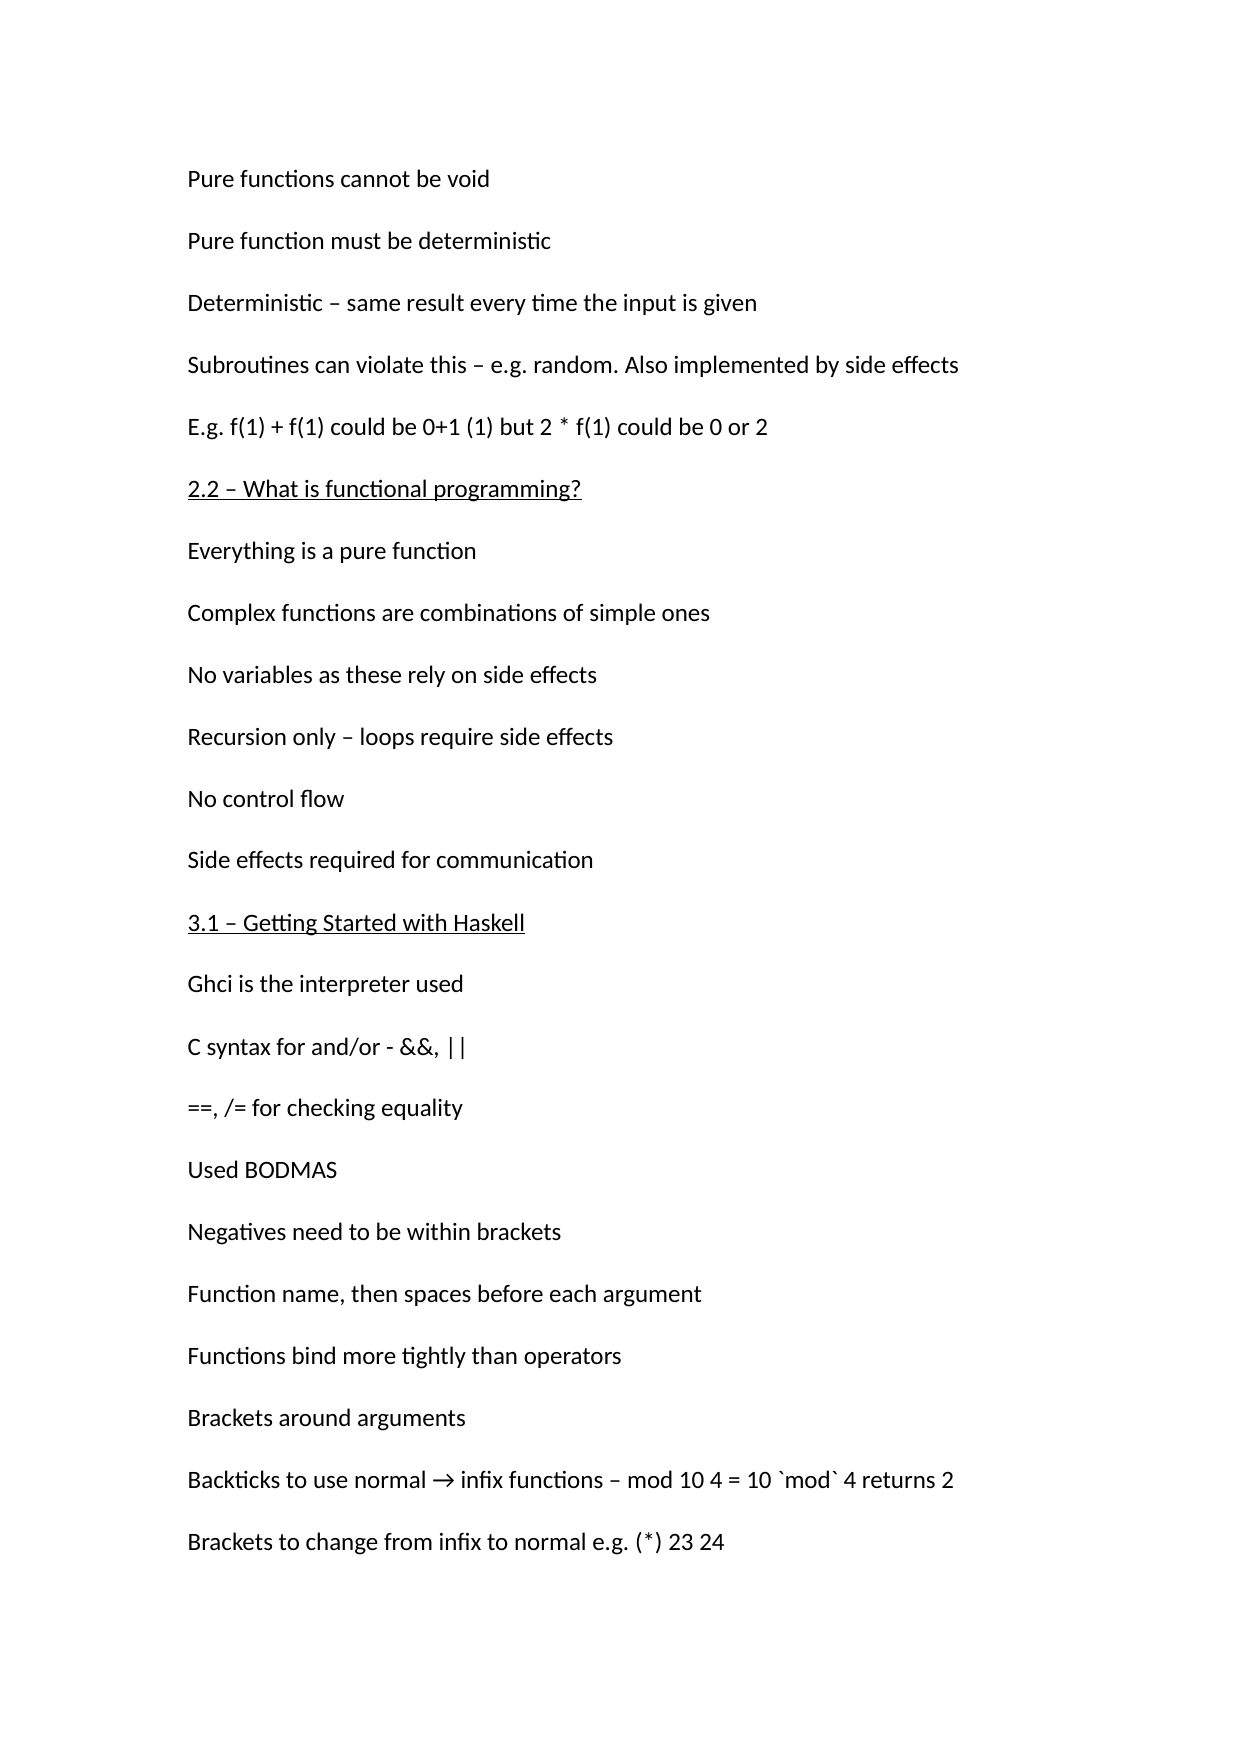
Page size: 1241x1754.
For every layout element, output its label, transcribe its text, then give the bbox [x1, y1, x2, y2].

text Subroutines can violate this – e.g. random. Also implemented by side effects [187, 348, 1053, 380]
text Brackets around arguments [187, 1402, 1053, 1434]
text ==, /= for checking equality [187, 1092, 1053, 1124]
text Brackets to change from infix to normal e.g. (*) 23 24 [187, 1526, 1053, 1558]
text Function name, then spaces before each argument [187, 1278, 1053, 1310]
text Everything is a pure function [187, 534, 1053, 566]
text Side effects required for communication [187, 844, 1053, 876]
text Deterministic – same result every time the input is given [187, 286, 1053, 318]
text Recursion only – loops require side effects [187, 720, 1053, 752]
text No variables as these rely on side effects [187, 658, 1053, 690]
text 3.1 – Getting Started with Haskell [187, 906, 1053, 938]
text Backticks to use normal → infix functions – mod 10 4 = 10 `mod` 4 returns 2 [187, 1463, 1053, 1496]
text Complex functions are combinations of simple ones [187, 596, 1053, 628]
text C syntax for and/or - &&, || [187, 1030, 1053, 1062]
text 2.2 – What is functional programming? [187, 472, 1053, 504]
text Functions bind more tightly than operators [187, 1339, 1053, 1372]
text Used BODMAS [187, 1154, 1053, 1186]
text Negatives need to be within brackets [187, 1216, 1053, 1248]
text Pure functions cannot be void [187, 162, 1053, 194]
text No control flow [187, 782, 1053, 814]
text Ghci is the interpreter used [187, 968, 1053, 1000]
text E.g. f(1) + f(1) could be 0+1 (1) but 2 * f(1) could be 0 or 2 [187, 410, 1053, 442]
text Pure function must be deterministic [187, 224, 1053, 256]
